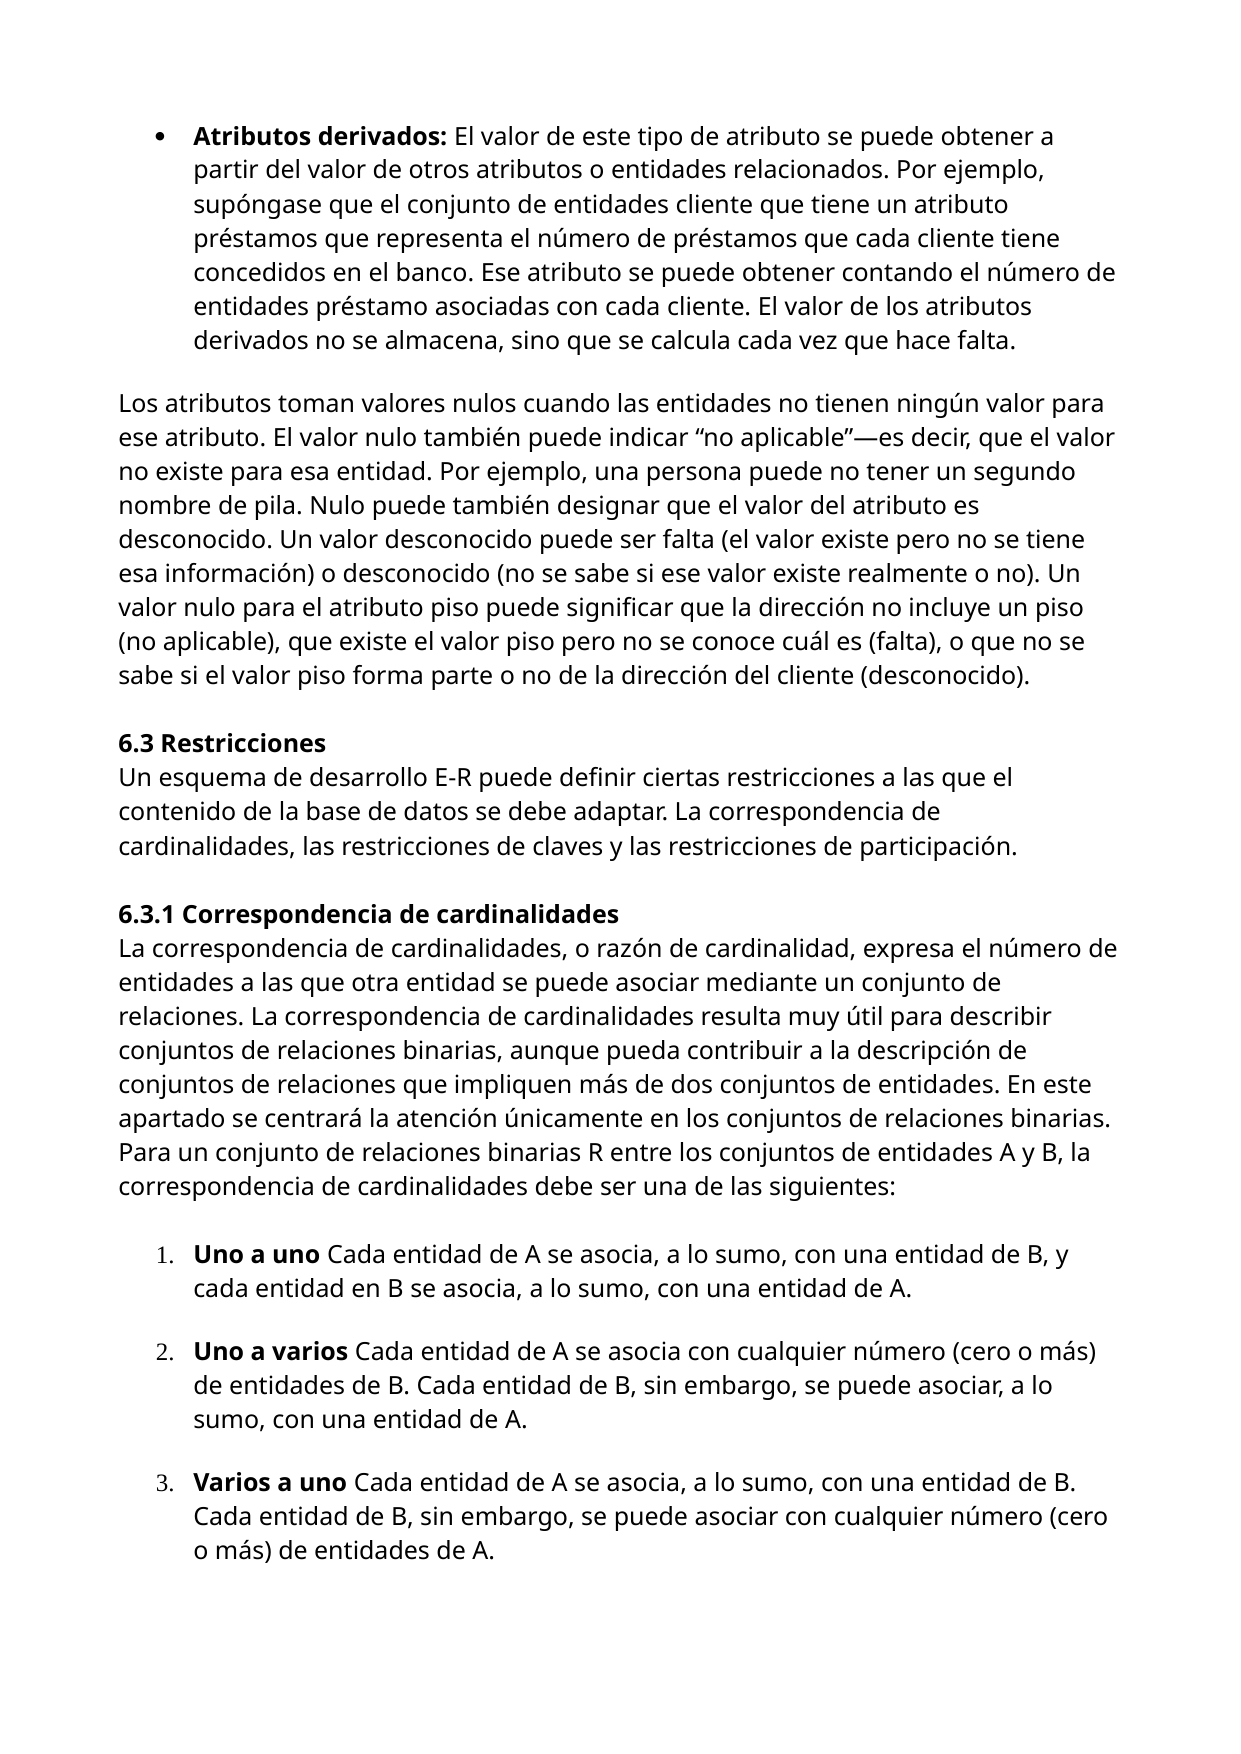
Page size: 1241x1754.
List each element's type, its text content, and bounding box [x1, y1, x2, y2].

text Los atributos toman valores nulos cuando las entidades no tienen ningún valor para ese atributo. El valor nulo también puede indicar “no aplicable”—es decir, que el valor no existe para esa entidad. Por ejemplo, una persona puede no tener un segundo nombre de pila. Nulo puede también designar que el valor del atributo es desconocido. Un valor desconocido puede ser falta (el valor existe pero no se tiene esa información) o desconocido (no se sabe si ese valor existe realmente o no). Un valor nulo para el atributo piso puede significar que la dirección no incluye un piso (no aplicable), que existe el valor piso pero no se conoce cuál es (falta), o que no se sabe si el valor piso forma parte o no de la dirección del cliente (desconocido). [118, 385, 1122, 692]
list Uno a uno Cada entidad de A se asocia, a lo sumo, con una entidad de B, y cada entidad en B se asocia, a lo sumo, con una entidad de A. [156, 1237, 1122, 1334]
list Uno a varios Cada entidad de A se asocia con cualquier número (cero o más) de entidades de B. Cada entidad de B, sin embargo, se puede asociar, a lo sumo, con una entidad de A. [156, 1334, 1122, 1465]
list Varios a uno Cada entidad de A se asocia, a lo sumo, con una entidad de B. Cada entidad de B, sin embargo, se puede asociar con cualquier número (cero o más) de entidades de A. [156, 1465, 1122, 1596]
list Atributos derivados: El valor de este tipo de atributo se puede obtener a partir del valor de otros atributos o entidades relacionados. Por ejemplo, supóngase que el conjunto de entidades cliente que tiene un atributo préstamos que representa el número de préstamos que cada cliente tiene concedidos en el banco. Ese atributo se puede obtener contando el número de entidades préstamo asociadas con cada cliente. El valor de los atributos derivados no se almacena, sino que se calcula cada vez que hace falta. [156, 118, 1122, 385]
text 6.3 Restricciones Un esquema de desarrollo E-R puede definir ciertas restricciones a las que el contenido de la base de datos se debe adaptar. La correspondencia de cardinalidades, las restricciones de claves y las restricciones de participación. [118, 726, 1122, 862]
text 6.3.1 Correspondencia de cardinalidades La correspondencia de cardinalidades, o razón de cardinalidad, expresa el número de entidades a las que otra entidad se puede asociar mediante un conjunto de relaciones. La correspondencia de cardinalidades resulta muy útil para describir conjuntos de relaciones binarias, aunque pueda contribuir a la descripción de conjuntos de relaciones que impliquen más de dos conjuntos de entidades. En este apartado se centrará la atención únicamente en los conjuntos de relaciones binarias. Para un conjunto de relaciones binarias R entre los conjuntos de entidades A y B, la correspondencia de cardinalidades debe ser una de las siguientes: [118, 896, 1122, 1203]
